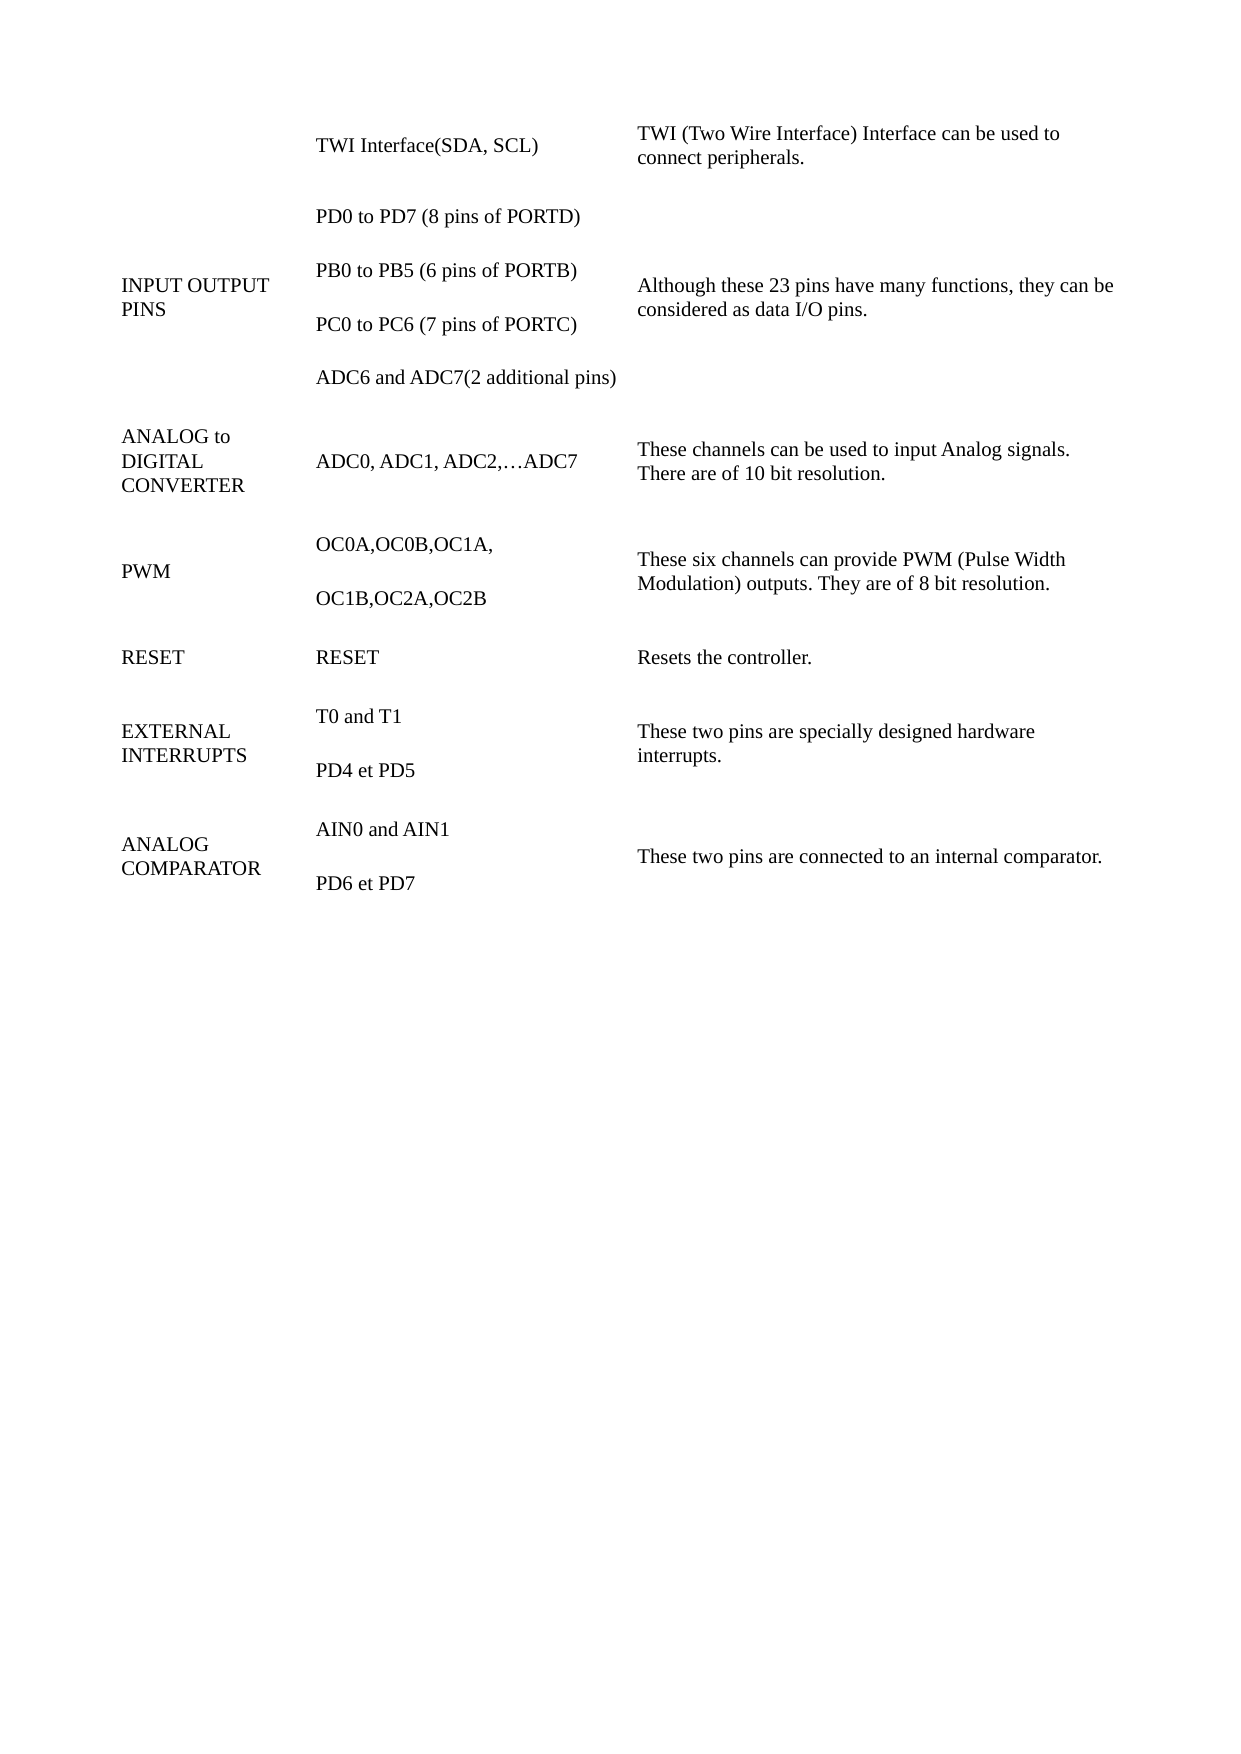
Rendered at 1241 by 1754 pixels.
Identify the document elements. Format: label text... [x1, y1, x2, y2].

table_cell TWI (Two Wire Interface) Interface can be used to connect peripherals. [634, 118, 1122, 202]
table_cell [118, 118, 313, 202]
table_cell These two pins are specially designed hardware interrupts. [634, 701, 1122, 814]
table_cell These six channels can provide PWM (Pulse Width Modulation) outputs. They are of 8 bit resolution. [634, 529, 1122, 642]
table_cell ANALOG to DIGITAL CONVERTER [118, 422, 313, 529]
table_cell OC0A,OC0B,OC1A, OC1B,OC2A,OC2B [313, 529, 634, 642]
table_cell INPUT OUTPUT PINS [118, 202, 313, 422]
table_cell ANALOG COMPARATOR [118, 814, 313, 927]
table_cell PD0 to PD7 (8 pins of PORTD) PB0 to PB5 (6 pins of PORTB) PC0 to PC6 (7 pins of PORTC) ADC6 and ADC7(2 additional pins) [313, 202, 634, 422]
table_cell ADC0, ADC1, ADC2,…ADC7 [313, 422, 634, 529]
table_cell EXTERNAL INTERRUPTS [118, 701, 313, 814]
table_cell PWM [118, 529, 313, 642]
table_cell RESET [118, 642, 313, 701]
table_cell AIN0 and AIN1 PD6 et PD7 [313, 814, 634, 927]
table_cell Although these 23 pins have many functions, they can be considered as data I/O pins. [634, 202, 1122, 422]
table_cell TWI Interface(SDA, SCL) [313, 118, 634, 202]
table_cell These channels can be used to input Analog signals. There are of 10 bit resolution. [634, 422, 1122, 529]
table_cell Resets the controller. [634, 642, 1122, 701]
table_cell RESET [313, 642, 634, 701]
table_cell These two pins are connected to an internal comparator. [634, 814, 1122, 927]
table_cell T0 and T1 PD4 et PD5 [313, 701, 634, 814]
